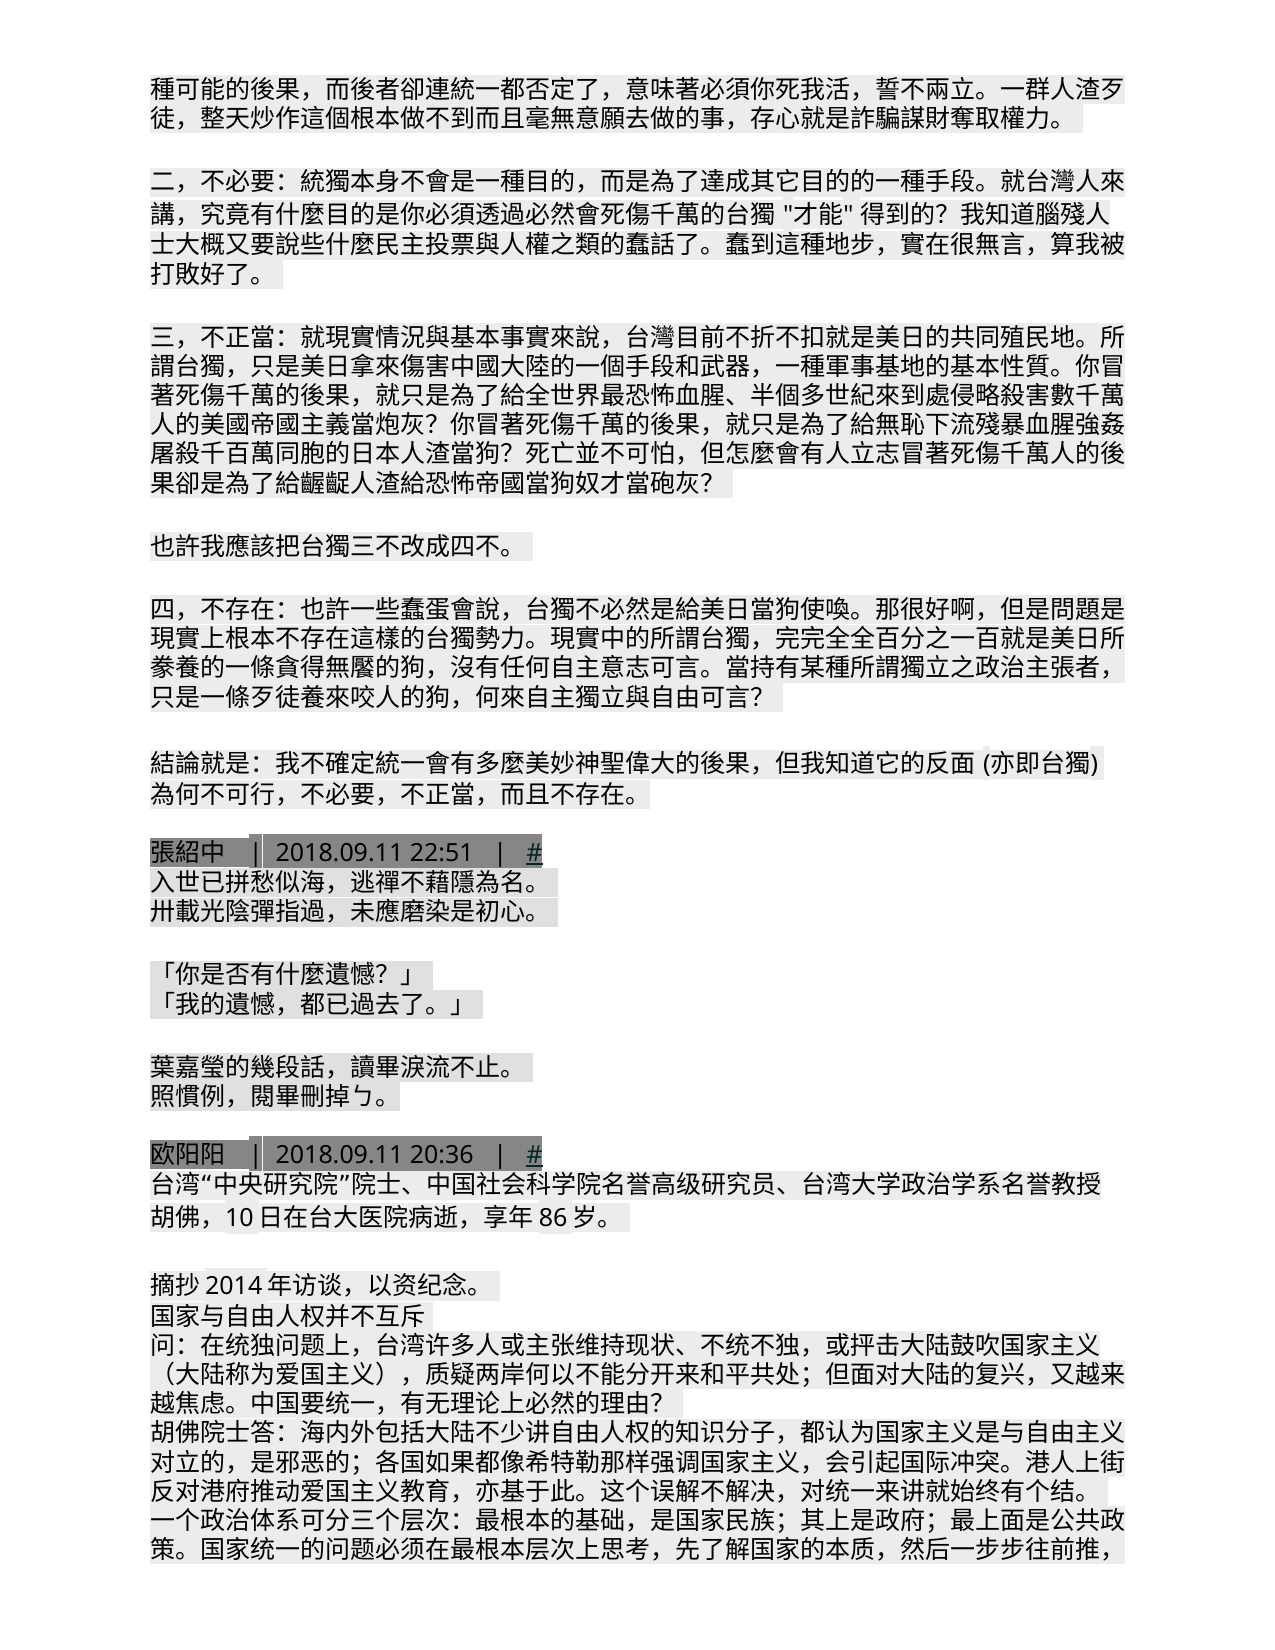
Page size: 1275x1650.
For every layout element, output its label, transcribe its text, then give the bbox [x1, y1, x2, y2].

text 台湾“中央研究院”院士、中国社会科学院名誉高级研究员、台湾大学政治学系名誉教授胡佛，10日在台大医院病逝，享年86岁。 摘抄2014年访谈，以资纪念。 国家与自由人权并不互斥 问：在统独问题上，台湾许多人或主张维持现状、不统不独，或抨击大陆鼓吹国家主义（大陆称为爱国主义），质疑两岸何以不能分开来和平共处；但面对大陆的复兴，又越来越焦虑。中国要统一，有无理论上必然的理由？ 胡佛院士答：海内外包括大陆不少讲自由人权的知识分子，都认为国家主义是与自由主义对立的，是邪恶的；各国如果都像希特勒那样强调国家主义，会引起国际冲突。港人上街反对港府推动爱国主义教育，亦基于此。这个误解不解决，对统一来讲就始终有个结。 一个政治体系可分三个层次：最根本的基础，是国家民族；其上是政府；最上面是公共政策。国家统一的问题必须在最根本层次上思考，先了解国家的本质，然后一步步往前推，才能理解为什么要统一。 首先必须了解：国家是所谓的“生命共同体”。孙中山说“国者人之积”，国家是人的集合体、人们生命的共同体。人由父母所生，组成家庭来相互照顾、延续生命，人类天生就是群体的动物；然后由家庭发展为家族、村落、氏族、种族、国家。人群组成国家这个生命共同体，主要目的就在追求美好的生活，实践生命的价值。换言之，国家不但是必要的，而且是“必要之善”。 所谓美好的生活和生命的价值，第一、也是最基本的，就是丰足的生活，即中国人说的“丰衣足食”；这是生理上、物质上、经济上的根本，否则生命无法维持。第二是平安的生活，这是能够进一步让福气更多、预测未来生活亦可丰衣足食的前提，所以中国人说“平安是福”。第三是亲和的生活，亦即中国人常说的“亲爱精诚”；互相友爱，才能精诚共处。第四是尊严的生活；感觉自己有价值、受重视，才能有尊严。第五是志趣的生活，也就是能够实践我们的潜能、抱负、兴趣的生活，所谓“志业有成”。以上五者综言之，就是“富强康乐”。 然而要达到上述的美好生活与生命价值，国家这个生命共同体中的人群必须互相接纳、彼此认同，愿意共同经营这个具有政治性的共同生活，这就要在国家认同的文化基础上发展国家道德观；所以说：国家也是一种“道德共同体”。一方面，人们在这个共同体内、在历史的过程中不断互动，自然会培养出共同的认同，认为彼此都是其中一份子，于是能共同追求美好生活的发展、生命价值的发扬，并进一步认为这么做有价值、合乎道德；另一方面，这个共同体也会反过来在道德上要求其成员不离不弃，承诺共同推向美好。即使国家有难，成员亦有责任献身去除国难；此时若撒手离开，则不道德。所以，我同意亚里士多德的看法，国家本身是一个具有道德性的共同体；而国家的道德观，其最核心的观念，就是国家的凝聚与统合。 道德既是一种要求，国家既然有道德性，自会产生国家主义，将“小我”的互爱，扩大发展为对“大我”的国家共爱，也就是大爱。这种大爱即是“国家主义”或“爱国主义”的核心道德。在这个道德基础上，我们对国家负有责任，所以美国肯尼迪总统说：“不要问国家能为你做什么，要问你能为国家做什么。”传统中国天下观之下的中国人，像顾炎武则强调“天下兴亡，匹夫有责”。 问：您的意思是，国家主义不可能消灭，我们也不应反对？ 答：国家既然是“必要之善”，国家主义便有人群共同生活的具体生活基础存在，无法从根本上质疑其是非；“国家主义”的本质，实是在“世界大同”之前的普世价值。反之，我认为马克思的“国家萎谢论”则甚为空洞，不可能实现。 正因为“国家主义”的道德与亲和生活的需要相合，并不是一种虚空的观念，所以我们常看到世界各地的爱国主义运动；在本质上，这是无法消灭的。尤其一旦内乱外患危及国家生存时，爱国主义就会兴起，牺牲一点平常属于个人自由的作法就可能出现，因为维护国家生存是最根本的、涉及人们生命价值的问题。 问：国家主义如何会在自由主义者的眼中变成支持纳粹罪行的思想呢？ 答：有些自由及人权论者因为德国希特勒等侵犯他国的强烈扩张主义、种族主义，而怀疑、批评国家主义，主张只讲人权。然而“国家主义”并不就是极端的国家扩张主义（chauvinism，或称为沙文主义）。将两者混为一谈而反对国家主义，实出于对国家主义本质不够了解。尽人皆知，个人的自由不能妨害他人自由，否则就是不当、是犯罪，这在宪法有规定。国家之间亦然，不能因为一国的发展而妨害到他国的生存发展，否则即非自由的本意，而是扩张主义、不当的行为。两种自由在本质上是一样的。当与不当之间，国家主义与扩张主义之间，真正的自由主义者不应混淆。 国家是由很多小我在互动的基础上建立起来的大我。大我提供小我追求美好生活的途径；每一个小我则须对大我做一些奉献，包括责任、爱护、参与发展等等，以维持大我、让大我得以自主地运作。而我们在国家的基础上成立政府，政府就是帮大我做决策及执行的机构，受人民委托而掌握许多权力。 大我的国家要能自主地运作，就必须有自己做决定的权利，这种自主就成为国家的自由。一般西方所谓的民主政府，是指掌握政府的权力操之在民；所谓的自由，指在政府与人民的关系中政府不要管太多，要“小政府”、而不要“大政府”，因为政府管多了，人民的自由就相对地减少了。宪法保障人民自由权，是着重人民与政府之间的权力关系，这个关系都还是在国家的“大我”这个基础层次上面的另一层；很多人都忽视了国家这个更基础层次的自由。 国家层次的自由，是指一个国家不能受到他国的控制与干涉；否则这个国家就不能自主、不得自由。真正的自由主义者除了重视政府与个人之间的个人“小我”自由，更应重视国家的“大我”自由，因为如果国家遇到内乱、外患，不能凝聚、自主，就失去了自主运作的自由，必然无法保障国民的个人自由及社会的安宁。如此看来，国家的自由可称为“大自由”，是大我透过国家这个政治团体行使的集体自由；人民的个人自由则是“小自由”，只是针对国家统治机构的政府而言的，要求政府权力不要限缩个人自由。从政治体系看，“大自由”与“小自由”不在同一层次，“小自由”必须有“大自由”来保障，两者并不互斥。 一般单纯幼稚的自由主义者因无法区分自由的层次，才对国家主义产生误解。有不少人看我往昔提倡自由主义，便很困惑我现在为什么老讲国家统一，这也是把二者混为一谈，不明白我谈国家统一乃因重视根本的、国家层次的集体自由。我在政治体系研究里，首先谈的就是国家这个最基础的层次。早年胡适等自由派不论再怎么反对一党专政、共产主义，也不曾反对中国、抛弃中国。记得胡适出任驻美大使时的日记本内页还写有“我爱中国”四个字，就是这个道理。 对国家不应持功利观点 问：很多无法认同中国的人都会问：如果国家不好，为什么不能离弃它？ 答：西方观念中，早期希腊的哲学家如亚里士多德认为国家本身就是个善，已如前述。但是中世纪以后，西方哲学对于国家的看法转为功利。例如霍布斯的“契约论”，主张“自然状态”是永无宁日的弱肉强食，人们为了终止此一状态，遂共订契约组成国家来统治这个社会整体；国家被视为完全基于非常现实的考量而存在，这就是功利的看法。到了洛克，把国家视为“不那么坏、也没那么好、但总比没有好”，还是功利的看法。但洛克把社会契约分为两重，第一重是组成国家，第二重是成立政府，于是国家与政府已是不同层次的问题。我研究政治体制的分析架构、以及前述大我自由与小我自由的区分，就较接近此种观点。 但我认为，人们对国家若只抱持非常功利的想法而没有道德承诺，人类的生命价值就提升不了。例如，日本侵略中国，如果我们抱持功利观点而接受优胜劣败、弱肉强食、西瓜偎大边，接受被日本征服或傀儡政府统治而不抵抗，大自由和小自由都会被剥夺，人民变成亡国奴，仅能拥有一点点被施舍的自由，于是尊严的生活也被剥夺。在这样功利的观点下，道德是非荡然无存，社会也会变得残酷无情。 台湾民众在日据时代，殖民政府消灭了民族与国家的大自由，仅施舍民众既不平等，更欠所谓小自由的待遇，可叹一些搞台湾主义、主张台湾独立的人特别不能看大，失去了国家主义的道德观。 国家认同是道德问题 问：那么，中国人对国家的认同有什么特点？对统独观念有何影响？ 答：孙中山说：“国者人之积也，人者心之器也，而国事者一人群心理之现象也。”但是国家并非单纯由个人堆栈而成，而是很多族群随着时间不断融合、互相调整而组合。 中国的信史起码有3500年或更久，其间族群组合慢慢扩大。中国人特别重视血缘亲族关系，说“民胞物与”、“四海之内皆兄弟”，连交朋友也要经过拜把，才是至交。中国人特有的“兄弟之邦”观念，认知到天下不只有我一个族群，并对不同族群称兄道弟，希望彼此有家人似的感情、互相友爱的基础，即是中国人组成国家的方式，不同于西方结成邦联、联邦等的形式。而这也使得“中国”与“中华民族”在概念上重叠，直到清朝仍随时间不断发展。譬如我就有满人血统，但我对此就毫无特殊感觉，只觉自己是中国人。 国家融合的第二个因素，是“随时间不断发展”的历史。中国人有很长的历史，颠颠簸簸，留给我们很深的记忆、很多道德观念，所以中国人很珍惜历史经验，对历史有感情。龚自珍说“灭人之国，必先去其史”，就注意到：去除历史记忆，对国家的感情、对国家的道德是非就受损了。 国家融合的第三个因素是空间。人群随着时间而扩大生活互动空间，慢慢形成“疆域”。山水田园我们赖以为生，使我们对乡土自然怀有感情，即使是穷山恶水也爱。诗词歌赋里都有怀乡之作，可见一斑。 人、历史、地缘，三者都让我们产生感情。而感情提升后，就是道德。三者加起来，使我们对国家凝聚的道德感更强，让我们不想离开这群人、这段历史、这块乡土国家；这些都构成国家主义的内涵——并非如幼稚自由主义者所说的：国家主义就是战争、扩张。 中国这样一个历史悠远、地广、人众的国家（估不论还有其他成就），内部自然发展了相当高度的认同。而这些对人、对历史、对领土的感情，也变成了道德的一部份。所以我们常说“领土是神圣的”，不可丢失；说民众是我们的“同胞”；说历史是我们不应遗忘的记忆，要站在正确的立场。 以上了解了，再来谈台湾，就比较好谈了。 台湾大多数人本是移民来台的中国人；从中国人的立场来看，就是同胞。有些台湾人说自己不是中国人，中国人就会感觉与这些人之间有了严重的认同与文化隔阂、道德是非的冲突，而中国认同越高者，越感到这是有道德问题的汉奸。史明（观察者网注：台独团体“独立台湾会”创始人）《台湾人四百年史》把台湾史视为与中国历史分离，只有四百年；但在中国人的历史观里，台湾历史就是中国历史发展的一部分，与中国其他部分彼此互动并有着共同的历史根源。历史教科书当然也应从中国历史本位的道德观出发，“灭人国、去人史”的日本当然是作恶的侵略者，《马关条约》割台当然是不能原谅的暴力胁迫结果，日本对台统治当然是不道德的占据。空间上，中国人当然把台湾视作中国领土的一部份，对台湾宝岛、包括台湾所有的动植物都抱有感情。所以，若否认台湾的人、血缘、文化或环境空间为中国的一部分，就伤了中国人的感情、触犯了中国人历史的道德观；台湾去跟美日联手，对整体中国人而言就不光是在感情、道德上背叛了中国，还因帮了美日而妨害了整体中国进一步的发展。 问：为什么台湾会有这么严重的国家认同问题？ 答：过去日本人先有计划地用皇民化的教育来抹去认同中国的道德感情。日本人走后，二蒋又基于国共内战之需，一方面为丑化中共而连带伤及对整体中国的感情，一方面又不惜引入外力（从整体中国立场来看），出让了局部的大自由（国家主权）给美国。现在，则美、日还想继续控制台湾，将其历史观、价值观灌输给台湾，并藉台湾干涉中国内政。台湾唯美国人马首是瞻，有形无形都受控于美国，等于是变相的殖民地，根本没什么大自由；而在民粹炒作之下，小自由又如此混乱。我们老说大陆没有自由，但是台湾的自由何在？ 现在大陆在大自由的层次比较有自由了，小自由的层次则常有争议。即使在西方国家，小自由究竟有多大也是有争议的。实际在历史上，一个国家在内乱、外患或重建国家的过程中，民众常将更多的力量放在国家自主、自立的大自由上，而牺牲某些小我的利益，这也是一种道德的实践。在二次大战时，英美等国也是如此。个人小我的自由并非是绝对的，必须考虑到他人自由及国家安危，而有所调整，绝对的个人主义、绝对的自由，往往变成放纵而妨害到旁人，变成民粹，使政府没办法做事。 当务之急就是促统 问：综上所言，统一既然是必要之善，那只凭经济、利害关系，无法促统吗？如果是，我们该怎么做？ 答：是的，不论对台湾、对大陆、抑或对整体中国而言，中国统一都是必要之善，是我们提升生活、实践生命价值的方法。 而中国要统一，必须首先清理问题的根源、培养统一的条件。人、历史、地缘三者，都涉及感情、认同、道德三个部分，彼此相连不可分。所以，应针对影响台湾人对中国人、历史、领土疆域的感情、认同、道德感之环境因素，首先进行清理与改善。这又分为三方面： 一、文化环境。文化，我称之为belief system；不论广义或狭义的文化，两岸的文化要交流、连结起来，形成多数人心理上的共识，使彼此成为能够相互合群、共同凝聚的共同体。这方面，媒体、教科书非常重要；而媒体尤为重中之重，因为一般人都看电视。有志之士在今天台湾这种环境下，必须多作努力。 二、经济环境。经济是很现实的面向。目前台湾经济已完全离不开大陆，台湾的丰衣足食已与大陆息息相关，越来越是一体。前不久《中时》刊登李光耀的访问。他说：在东南亚不论哪一国，经济上都已受到大陆磁吸效应影响，以后东南亚的经济体绝对是以大陆为主；位居东北亚的日本，同样会被大陆吸走；韩国亦然。这是政治现实。他强调，大陆依其规划按部就班地发展着，而且与他国正常交往，不像美国爱四处打仗；中国大陆崛起是必然趋势，与大陆友善才是明智之举。台湾有些人抗拒ECFA、服贸协议；我们应在观念上改变、实事求是，两岸共同经营丰衣足食的经济生活。 三、社会环境。虽然两岸已有很多交流，但是陆生、陆配、自由行的陆客受到歧视，在在呈现两岸社会的隔阂，显示改善统一的社会环境还有许多努力的空间。 我们应先在“人”方面讲民族大义，在“历史”方面强调共同历史观，在“地缘”方面主张两岸是共同的乡土，并加强上述几个环境因素配合，来凝聚国家共同体的共识。这是基本面，属于国家共同体的层次，然后才能进而谈到共同体内部政治结构问题。换言之，在没有解决国家认同与主权统一之前，现在去谈政府结构（治权）就太早了，最后只是流于空谈的“论述”。也唯有先把实质问题解决了，建立了认同共识，其他如国号、国旗、政体、宪法等问题自然容易解决。所以我们的当务之急，就是促统，先让大家了解：国家统一，是必要之善。 [150, 1171, 1125, 1564]
text 欧阳阳 | 2018.09.11 20:36 | # [150, 1136, 1125, 1171]
text 張紹中 | 2018.09.11 22:51 | # [150, 834, 1125, 868]
text 胡佛是好人，也是黨外時代敢發出一點點聲音的兩、三位學者之一。他要是懂得趨炎附勢，今天的人渣黨國師寶座絕對少不了他，保證生前吃香喝辣，死後全民哀悼。 不過，好人講的話並不一定合理。從小到大，要是遇到這樣的課，我絕不會在課堂上忍耐超過5分鐘，肯定會痛不欲生。許多時候，我對社會學或政治學這類所謂社會科學感到很困惑，因為往往看不出這類學科究竟如何在 "知識論地位" (epistemological status)上成立，缺乏智能上的吸引力與說服力，既不科學，也不人文，感覺只是一種空洞修辭。 不過這是題外話，光是針對胡佛這篇訪談來說，你只要更換一個關鍵字，把中國改成台灣國，其它內在邏輯完全不改，不就變成一篇鼓吹台獨建國的典型作文了？ 這文章反駁了一些腦殘質疑，例如 "相信自由主義，怎能還一方面認同 '國家' 的概念？"，問題是，駁斥了各種腦殘質疑，並不會得出 "大陸應該和台灣統一" 的結論，兩者風馬牛不相及。 而且，如果胡佛的 "國家是必要之善" 的論證是對的，那麼，結論應該是消弭國界，廢除國家概念，從而世界大同，形成一整個人類社會才對，怎麼會得出一種極其有限 (卻又居然神聖無比) 的中國國家主義之結論？ 如果胡佛的 "領土神聖不可分割、不可變動" 的概念是對的，那麼，我們應該努力往千百年前的古代走才對，例如走回秦漢唐盛世，走回版圖遼闊的古羅馬帝國。 胡佛的這篇訪談，千瘡百孔，毫無說服力，一如一堆所謂台獨建國人士的論證方式，先把結論鎖定了，然後再來透過一堆空洞修辭加以美化既定結論，其實幾千字的文章，不過只是濃縮成一句口號，亦即 "統一萬歲" 或 "台獨萬歲"。 基本上，我不相信統獨問題可以用一種正面 (positive) 方式來陳述。一如鬼神一般，你只能負面(negative)表列，不不不不不，而非是是是是是。簡單說，我不知道鬼 "是" 什麼，但我知道什麼 "不是" 鬼。同理，我不知道為何台獨很棒，但我知道台獨將會如何惡劣淒慘。我的想法基本上就是三不 (而非三要)：不可能，不必要，不正當。 簡單說： 一，不可能：如果喊了半個多世紀的 "反攻大陸消滅共匪解救苦難大陸同胞" 的偉大理想根本做不到，台獨就更是不可能做到，因為前者基本上仍然在統一的概念下，戰爭仍有各種可能的後果，而後者卻連統一都否定了，意味著必須你死我活，誓不兩立。一群人渣歹徒，整天炒作這個根本做不到而且毫無意願去做的事，存心就是詐騙謀財奪取權力。 二，不必要：統獨本身不會是一種目的，而是為了達成其它目的的一種手段。就台灣人來講，究竟有什麼目的是你必須透過必然會死傷千萬的台獨 "才能" 得到的？我知道腦殘人士大概又要說些什麼民主投票與人權之類的蠢話了。蠢到這種地步，實在很無言，算我被打敗好了。 三，不正當：就現實情況與基本事實來說，台灣目前不折不扣就是美日的共同殖民地。所謂台獨，只是美日拿來傷害中國大陸的一個手段和武器，一種軍事基地的基本性質。你冒著死傷千萬的後果，就只是為了給全世界最恐怖血腥、半個多世紀來到處侵略殺害數千萬人的美國帝國主義當炮灰？你冒著死傷千萬的後果，就只是為了給無恥下流殘暴血腥強姦屠殺千百萬同胞的日本人渣當狗？死亡並不可怕，但怎麼會有人立志冒著死傷千萬人的後果卻是為了給齷齪人渣給恐怖帝國當狗奴才當砲灰？ 也許我應該把台獨三不改成四不。 四，不存在：也許一些蠢蛋會說，台獨不必然是給美日當狗使喚。那很好啊，但是問題是現實上根本不存在這樣的台獨勢力。現實中的所謂台獨，完完全全百分之一百就是美日所豢養的一條貪得無饜的狗，沒有任何自主意志可言。當持有某種所謂獨立之政治主張者，只是一條歹徒養來咬人的狗，何來自主獨立與自由可言？ 結論就是：我不確定統一會有多麼美妙神聖偉大的後果，但我知道它的反面 (亦即台獨) 為何不可行，不必要，不正當，而且不存在。 [150, 75, 1125, 809]
text 入世已拼愁似海，逃禪不藉隱為名。 卅載光陰彈指過，未應磨染是初心。 「你是否有什麼遺憾？」 「我的遺憾，都已過去了。」 葉嘉瑩的幾段話，讀畢淚流不止。 照慣例，閱畢刪掉ㄅ。 [150, 868, 1125, 1111]
